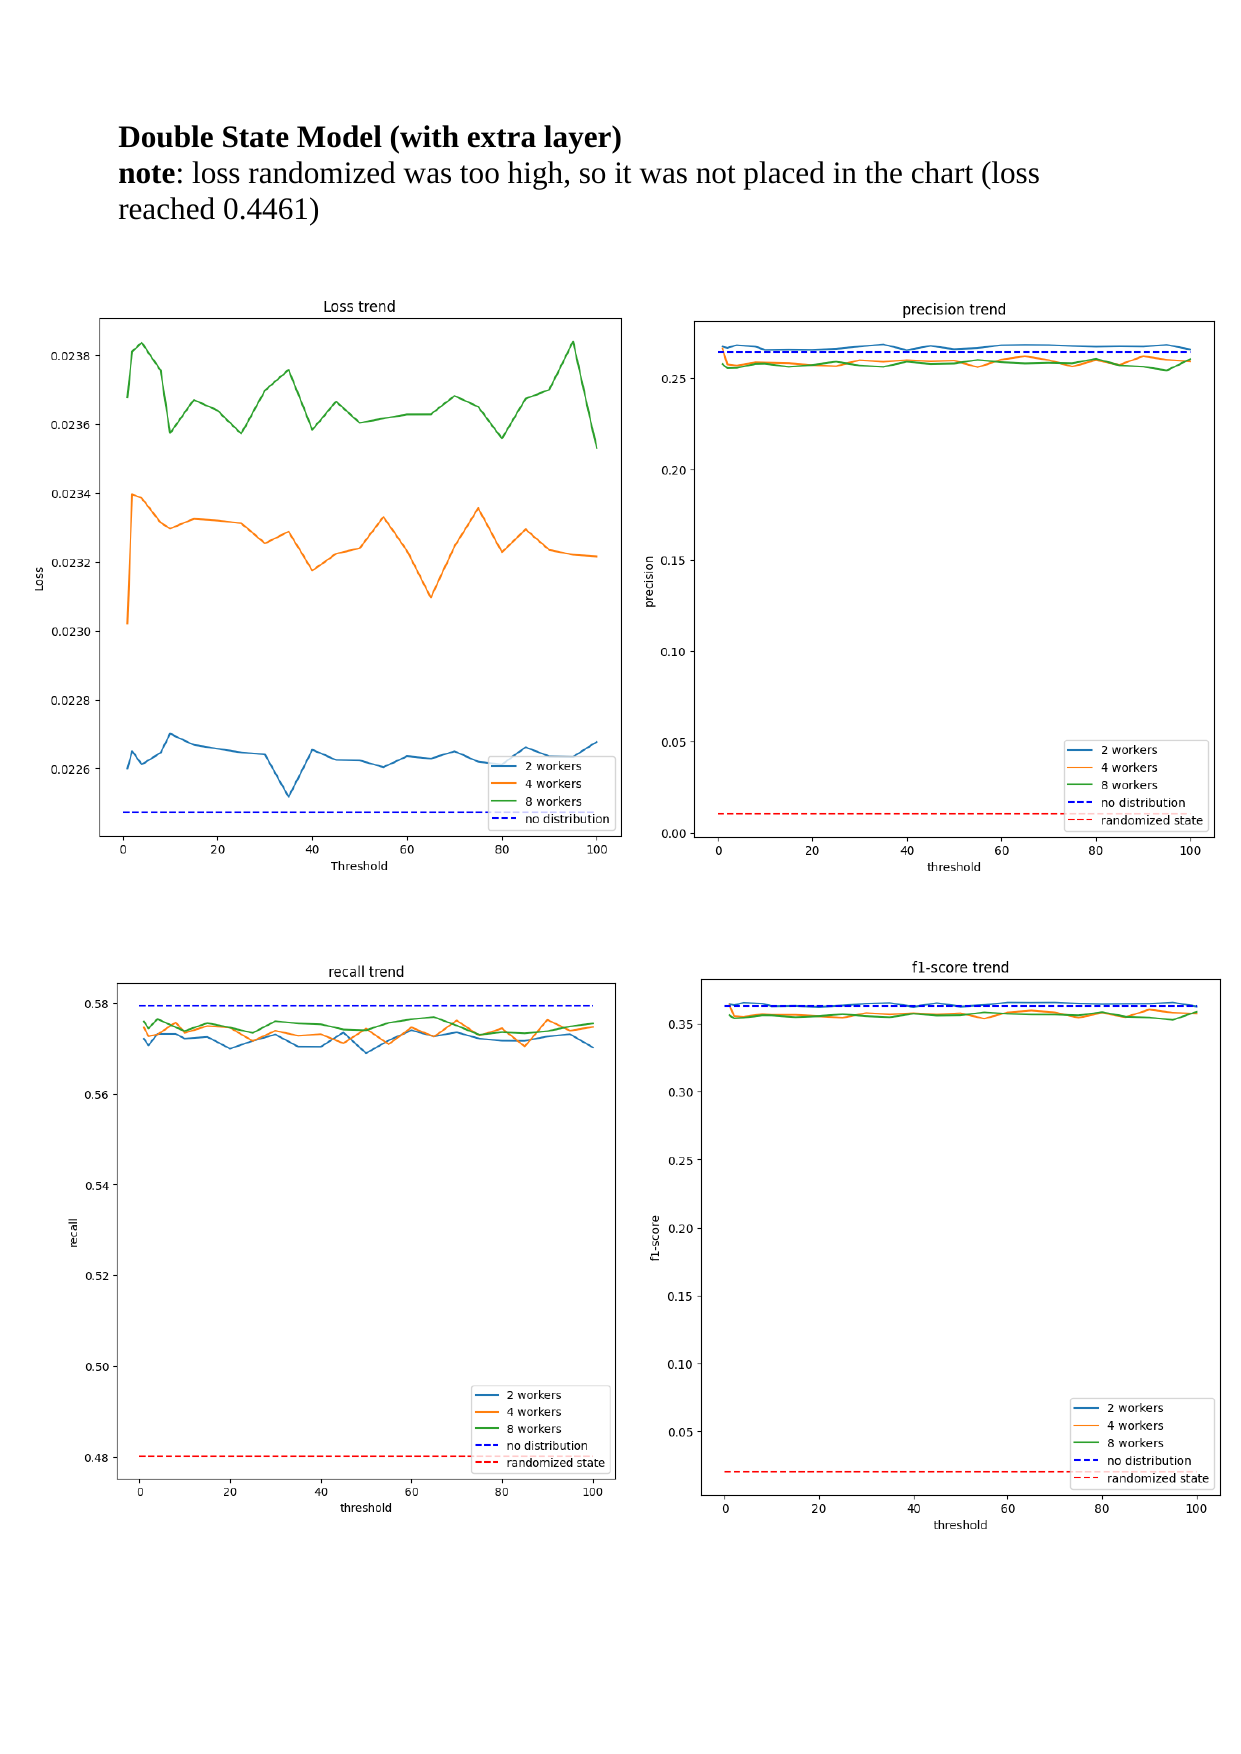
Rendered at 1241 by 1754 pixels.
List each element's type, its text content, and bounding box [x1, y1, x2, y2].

picture [60, 957, 623, 1521]
text Double State Model (with extra layer) [118, 118, 1122, 154]
text note: loss randomized was too high, so it was not placed in the chart (loss reached 0.4461) [118, 154, 1122, 226]
picture [635, 294, 1222, 881]
picture [642, 952, 1228, 1539]
picture [26, 291, 628, 880]
